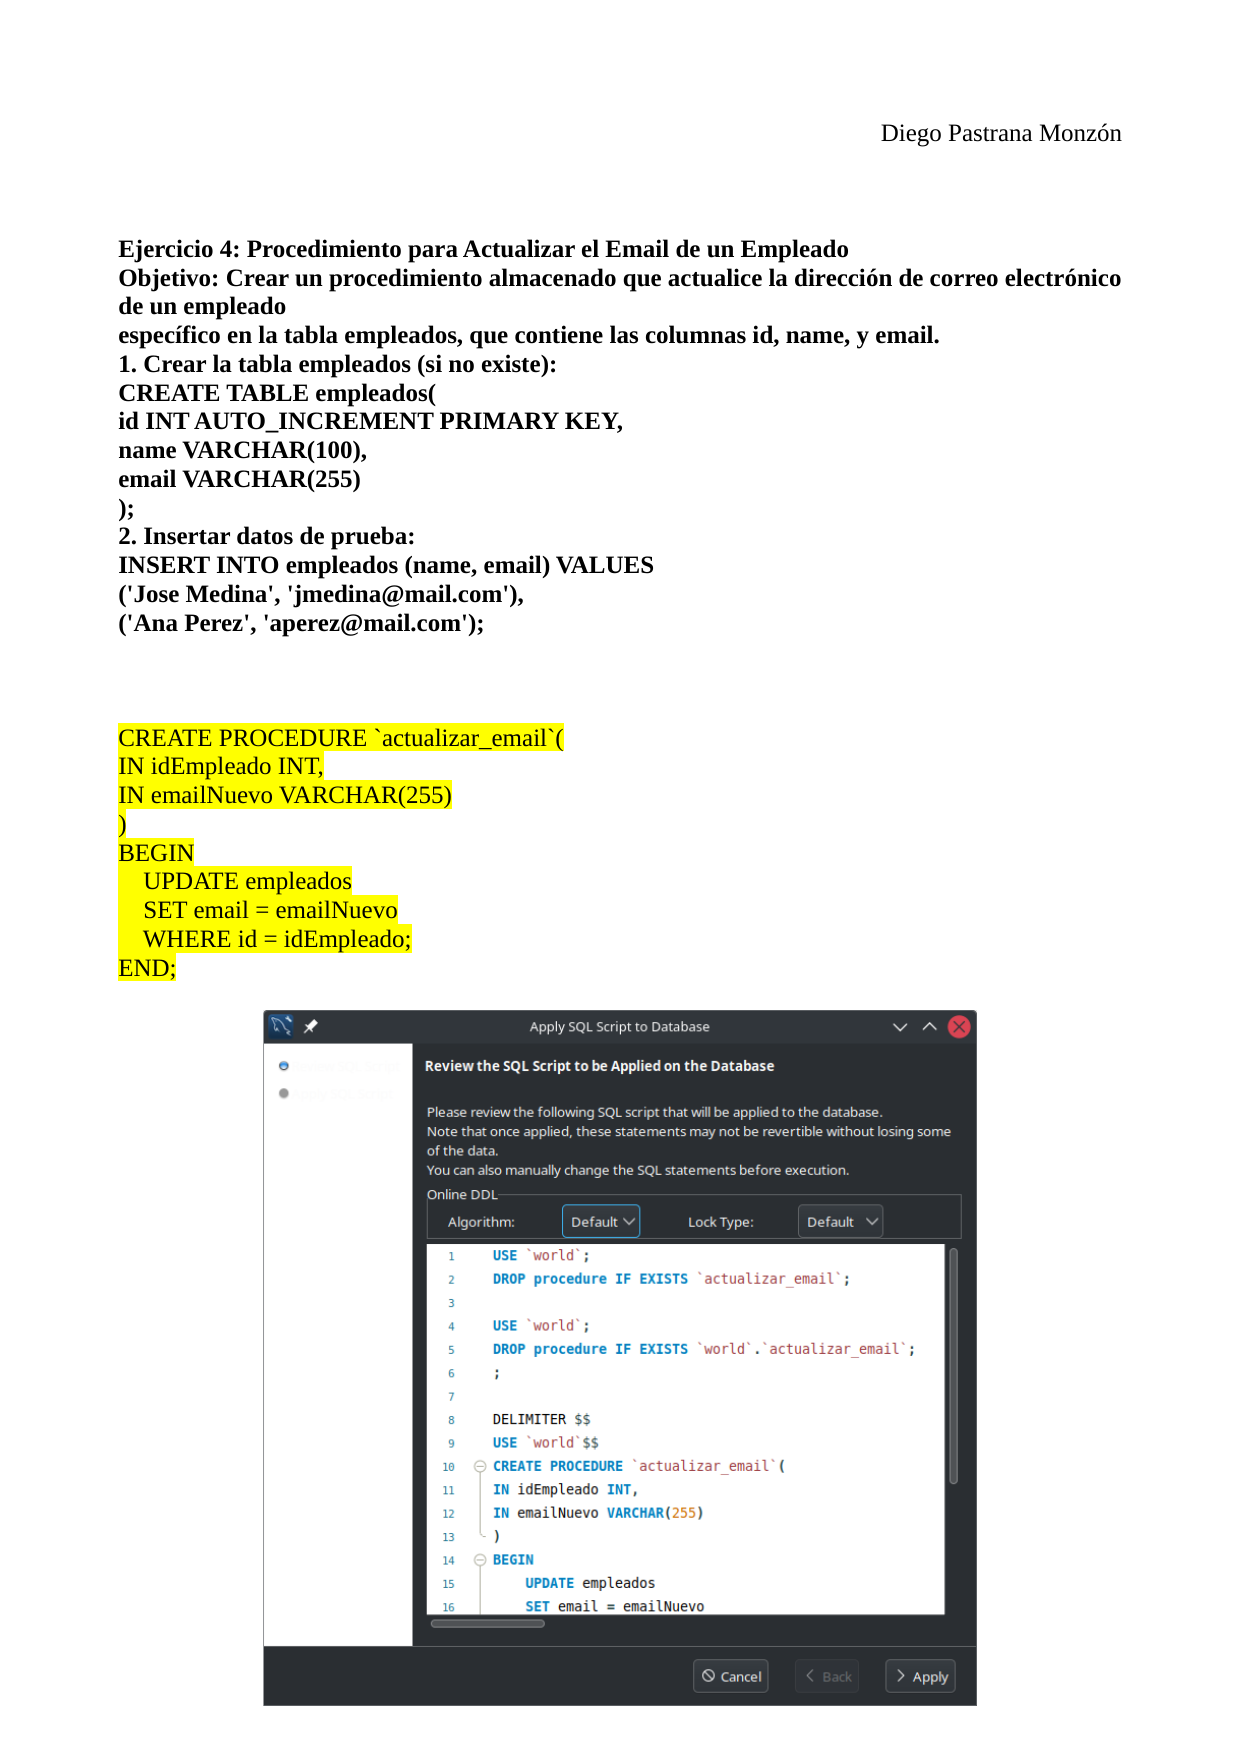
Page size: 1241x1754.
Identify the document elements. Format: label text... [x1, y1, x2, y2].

text 1. Crear la tabla empleados (si no existe): [118, 349, 1122, 378]
text name VARCHAR(100), [118, 435, 1122, 464]
text WHERE id = idEmpleado; [118, 924, 1122, 953]
text BEGIN [118, 838, 1122, 866]
text Objetivo: Crear un procedimiento almacenado que actualice la dirección de correo electrónico de un empleado [118, 263, 1122, 320]
text IN emailNuevo VARCHAR(255) [118, 780, 1122, 809]
text 2. Insertar datos de prueba: [118, 521, 1122, 550]
text email VARCHAR(255) [118, 464, 1122, 493]
text CREATE PROCEDURE `actualizar_email`( [118, 723, 1122, 751]
text SET email = emailNuevo [118, 895, 1122, 924]
text UPDATE empleados [118, 866, 1122, 895]
text ('Jose Medina', 'jmedina@mail.com'), [118, 579, 1122, 608]
picture [263, 1010, 977, 1706]
text CREATE TABLE empleados( [118, 378, 1122, 406]
text END; [118, 953, 1122, 981]
text ); [118, 493, 1122, 521]
text ) [118, 809, 1122, 838]
text IN idEmpleado INT, [118, 751, 1122, 780]
text INSERT INTO empleados (name, email) VALUES [118, 550, 1122, 579]
text específico en la tabla empleados, que contiene las columnas id, name, y email. [118, 320, 1122, 349]
text Ejercicio 4: Procedimiento para Actualizar el Email de un Empleado [118, 234, 1122, 263]
text id INT AUTO_INCREMENT PRIMARY KEY, [118, 406, 1122, 435]
text ('Ana Perez', 'aperez@mail.com'); [118, 608, 1122, 636]
